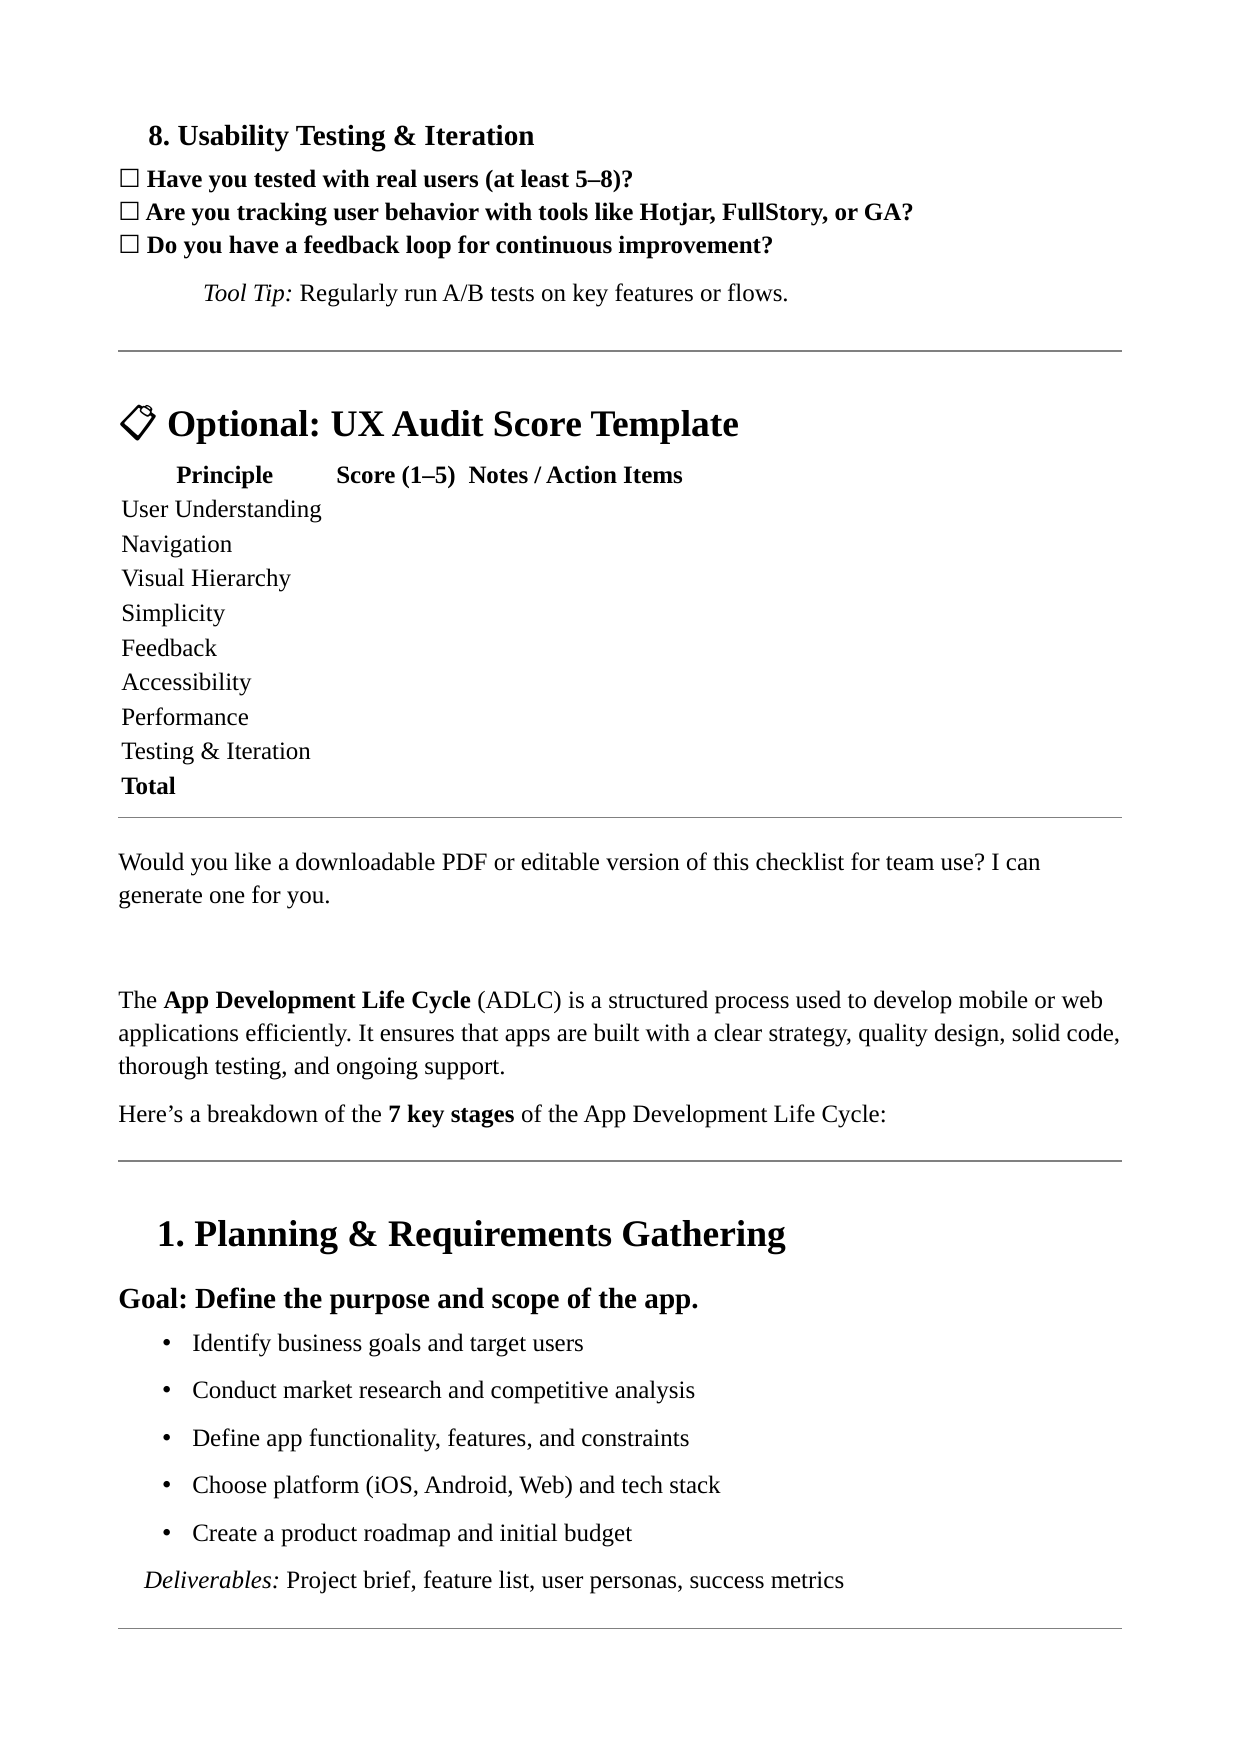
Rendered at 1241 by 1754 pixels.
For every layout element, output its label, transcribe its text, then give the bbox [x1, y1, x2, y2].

table_cell [331, 491, 461, 526]
subtitle Goal: Define the purpose and scope of the app. [118, 1282, 1122, 1315]
table_cell [461, 561, 690, 595]
table_cell [461, 491, 690, 526]
text ✅ Deliverables: Project brief, feature list, user personas, success metrics [118, 1566, 1122, 1594]
subtitle 📱 1. Planning & Requirements Gathering [118, 1211, 1122, 1254]
text ☐ Have you tested with real users (at least 5–8)? ☐ Are you tracking user behavior with tools like Hotjar, FullStory, or GA? ☐ Do you have a feedback loop for continuous improvement? [118, 164, 1122, 259]
subtitle 📋 Optional: UX Audit Score Template [118, 401, 1122, 444]
table_cell Accessibility [118, 664, 331, 699]
table_cell Feedback [118, 630, 331, 664]
table_cell [461, 734, 690, 768]
table_cell [331, 630, 461, 664]
list Identify business goals and target users [162, 1328, 1122, 1356]
table_cell [331, 768, 461, 803]
text Here’s a breakdown of the 7 key stages of the App Development Life Cycle: [118, 1099, 1122, 1127]
table_header Notes / Action Items [461, 457, 690, 491]
table_cell [331, 526, 461, 561]
table_header Score (1–5) [331, 457, 461, 491]
table_cell [461, 664, 690, 699]
table_cell [461, 526, 690, 561]
table_cell Total [118, 768, 331, 803]
list Conduct market research and competitive analysis [162, 1375, 1122, 1404]
text The App Development Life Cycle (ADLC) is a structured process used to develop mobile or web applications efficiently. It ensures that apps are built with a clear strategy, quality design, solid code, thorough testing, and ongoing support. [118, 985, 1122, 1080]
subtitle 🧪 8. Usability Testing & Iteration [118, 118, 1122, 152]
table_cell Testing & Iteration [118, 734, 331, 768]
table_header Principle [118, 457, 331, 491]
table_cell Navigation [118, 526, 331, 561]
table_cell [461, 699, 690, 733]
table_cell [331, 699, 461, 733]
table_cell [461, 768, 690, 803]
table_cell [331, 734, 461, 768]
table_cell [461, 595, 690, 630]
list Choose platform (iOS, Android, Web) and tech stack [162, 1470, 1122, 1499]
table_cell [331, 561, 461, 595]
table_cell [461, 630, 690, 664]
text ✅ Tool Tip: Regularly run A/B tests on key features or flows. [177, 278, 1063, 307]
table_cell Visual Hierarchy [118, 561, 331, 595]
table_cell User Understanding [118, 491, 331, 526]
list Create a product roadmap and initial budget [162, 1518, 1122, 1547]
text Would you like a downloadable PDF or editable version of this checklist for team use? I can generate one for you. [118, 847, 1122, 909]
table_cell Simplicity [118, 595, 331, 630]
table_cell Performance [118, 699, 331, 733]
list Define app functionality, features, and constraints [162, 1423, 1122, 1452]
table_cell [331, 664, 461, 699]
table_cell [331, 595, 461, 630]
